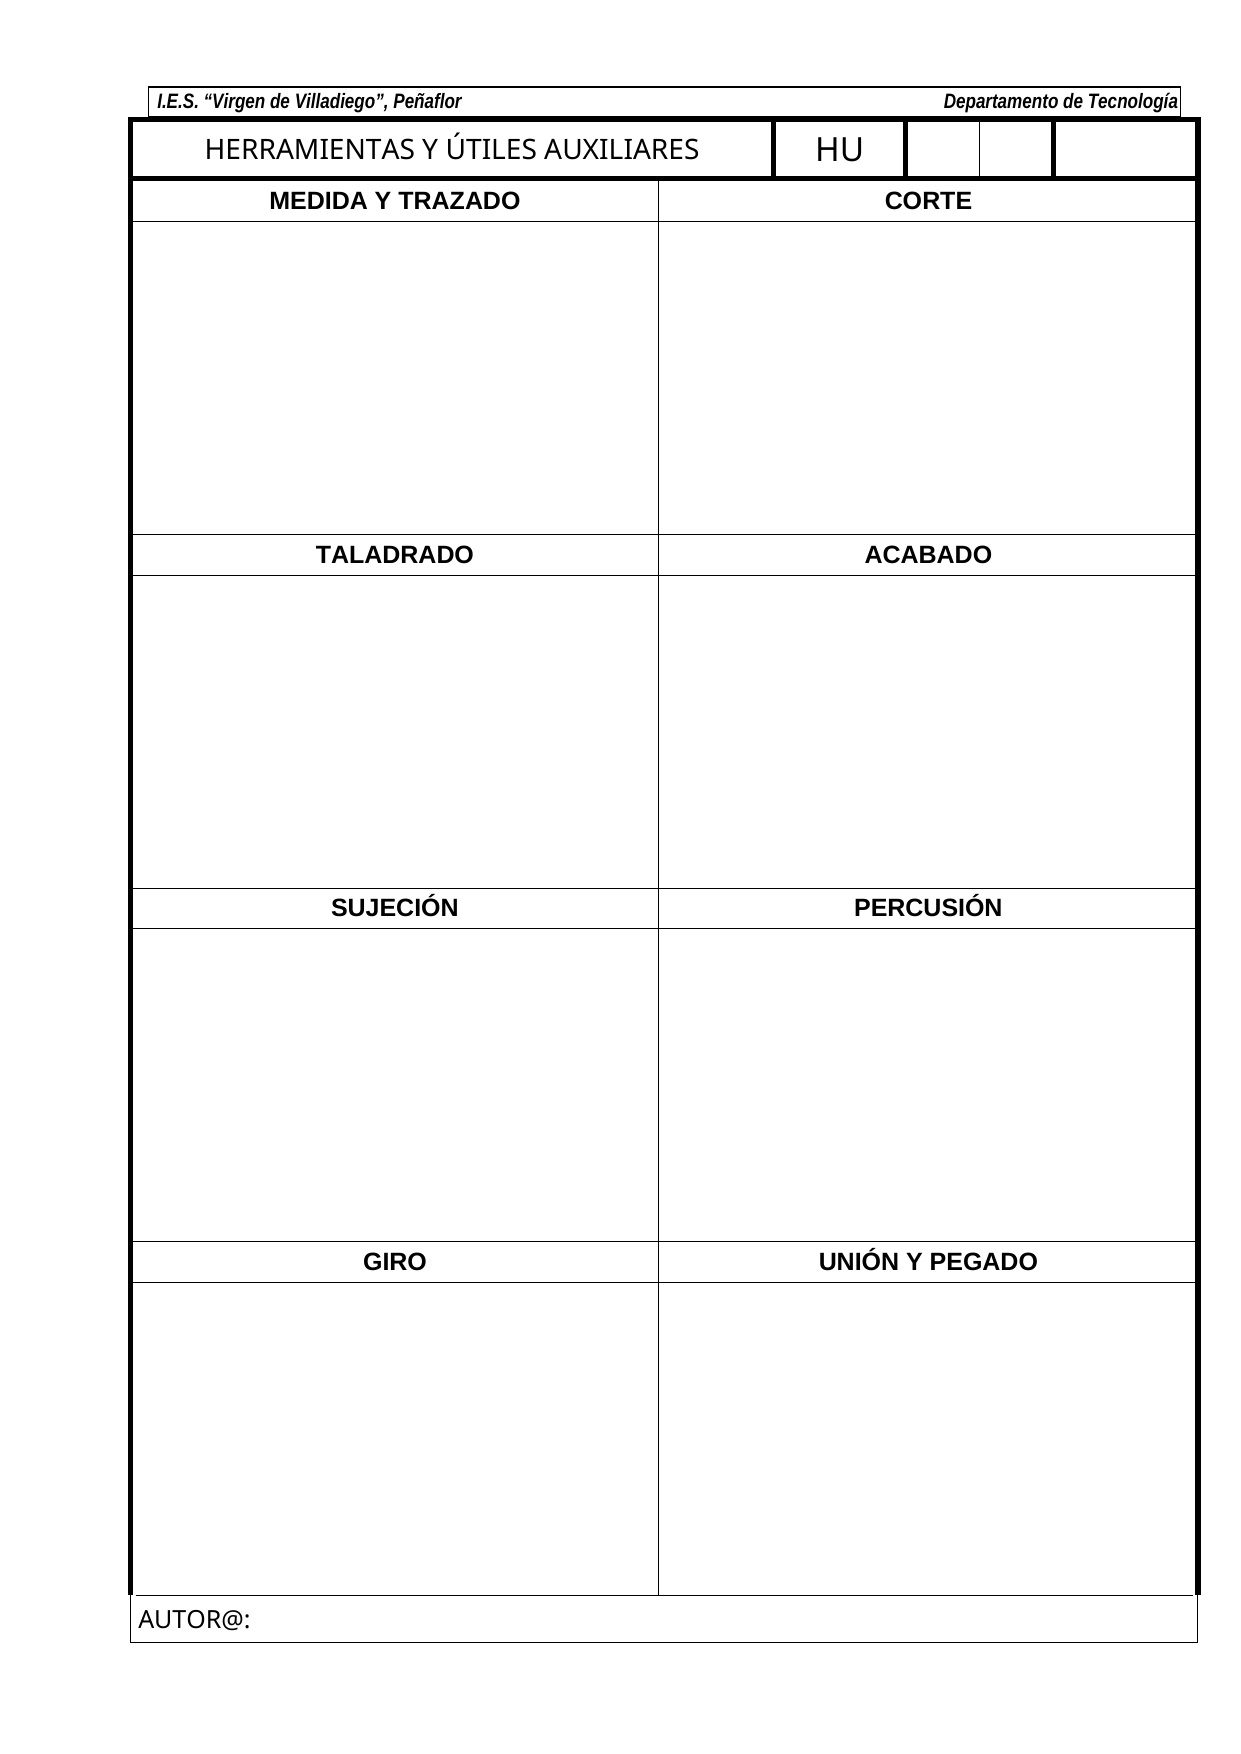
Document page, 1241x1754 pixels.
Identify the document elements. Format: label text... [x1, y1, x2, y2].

table_cell MEDIDA Y TRAZADO [133, 181, 658, 221]
table_cell UNIÓN Y PEGADO [659, 1242, 1195, 1282]
table_cell [659, 929, 1195, 1241]
table_cell TALADRADO [133, 535, 658, 575]
table_cell [659, 576, 1195, 888]
table_header [980, 122, 1051, 176]
table_header [908, 122, 979, 176]
table_cell PERCUSIÓN [659, 889, 1195, 928]
table_cell ACABADO [659, 535, 1195, 575]
table_cell SUJECIÓN [133, 889, 658, 928]
table_cell AUTOR@: [131, 1595, 1197, 1642]
table_cell [133, 222, 658, 534]
table_cell [659, 1283, 1195, 1595]
table_cell [133, 929, 658, 1241]
table_header HU [776, 122, 903, 176]
table_cell [133, 1283, 658, 1595]
table_header [1056, 122, 1195, 176]
table_cell [659, 222, 1195, 534]
table_cell GIRO [133, 1242, 658, 1282]
table_header HERRAMIENTAS Y ÚTILES AUXILIARES [133, 122, 771, 176]
table_cell CORTE [659, 181, 1195, 221]
table_cell [133, 576, 658, 888]
